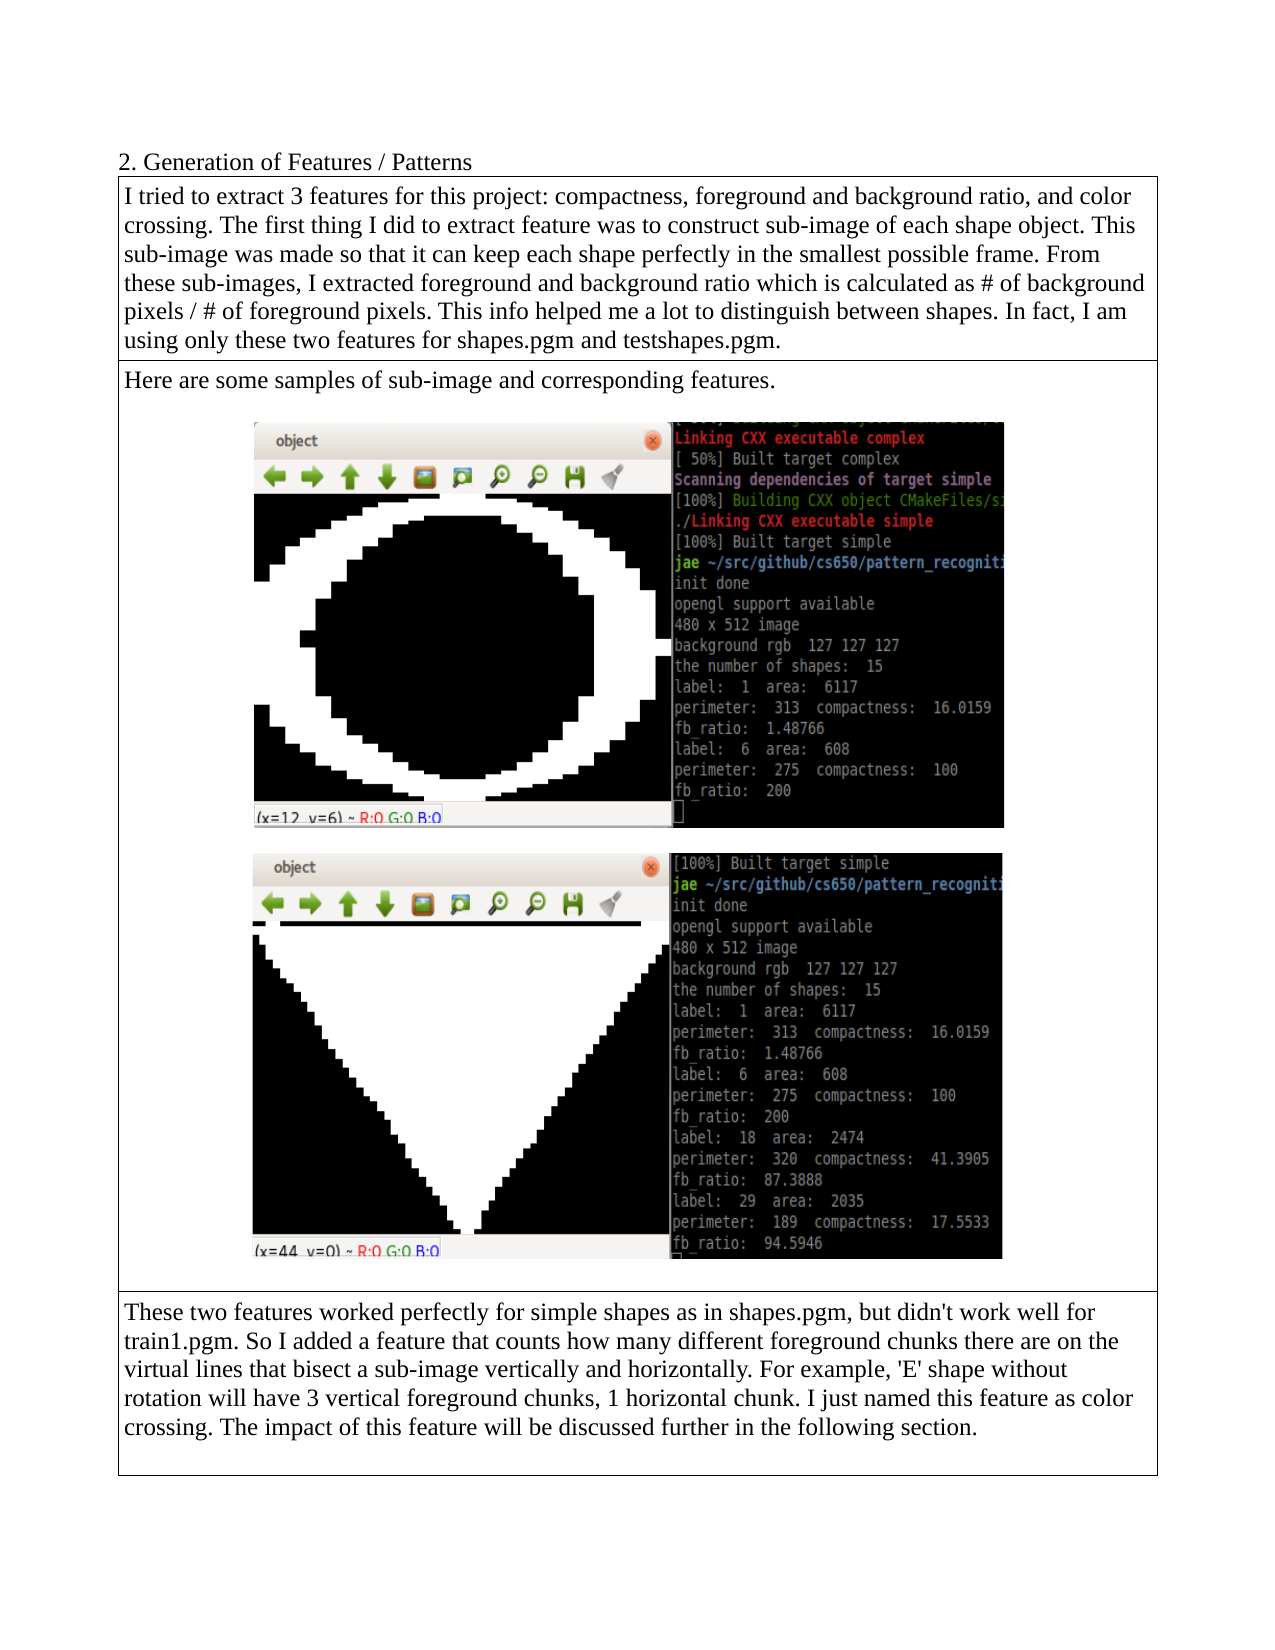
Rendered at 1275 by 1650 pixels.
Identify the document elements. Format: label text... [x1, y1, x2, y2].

picture [252, 853, 1003, 1259]
table_header I tried to extract 3 features for this project: compactness, foreground and background ratio, and color crossing. The first thing I did to extract feature was to construct sub-image of each shape object. This sub-image was made so that it can keep each shape perfectly in the smallest possible frame. From these sub-images, I extracted foreground and background ratio which is calculated as # of background pixels / # of foreground pixels. This info helped me a lot to distinguish between shapes. In fact, I am using only these two features for shapes.pgm and testshapes.pgm. [119, 177, 1157, 360]
text 2. Generation of Features / Patterns [118, 147, 1157, 176]
table_cell Here are some samples of sub-image and corresponding features. [119, 361, 1157, 853]
table_cell [1003, 854, 1157, 1258]
table_cell These two features worked perfectly for simple shapes as in shapes.pgm, but didn't work well for train1.pgm. So I added a feature that counts how many different foreground chunks there are on the virtual lines that bisect a sub-image vertically and horizontally. For example, 'E' shape without rotation will have 3 vertical foreground chunks, 1 horizontal chunk. I just named this feature as color crossing. The impact of this feature will be discussed further in the following section. [119, 1292, 1157, 1475]
table_cell [119, 1259, 1157, 1291]
table_cell [119, 854, 252, 1258]
picture [254, 422, 1005, 828]
